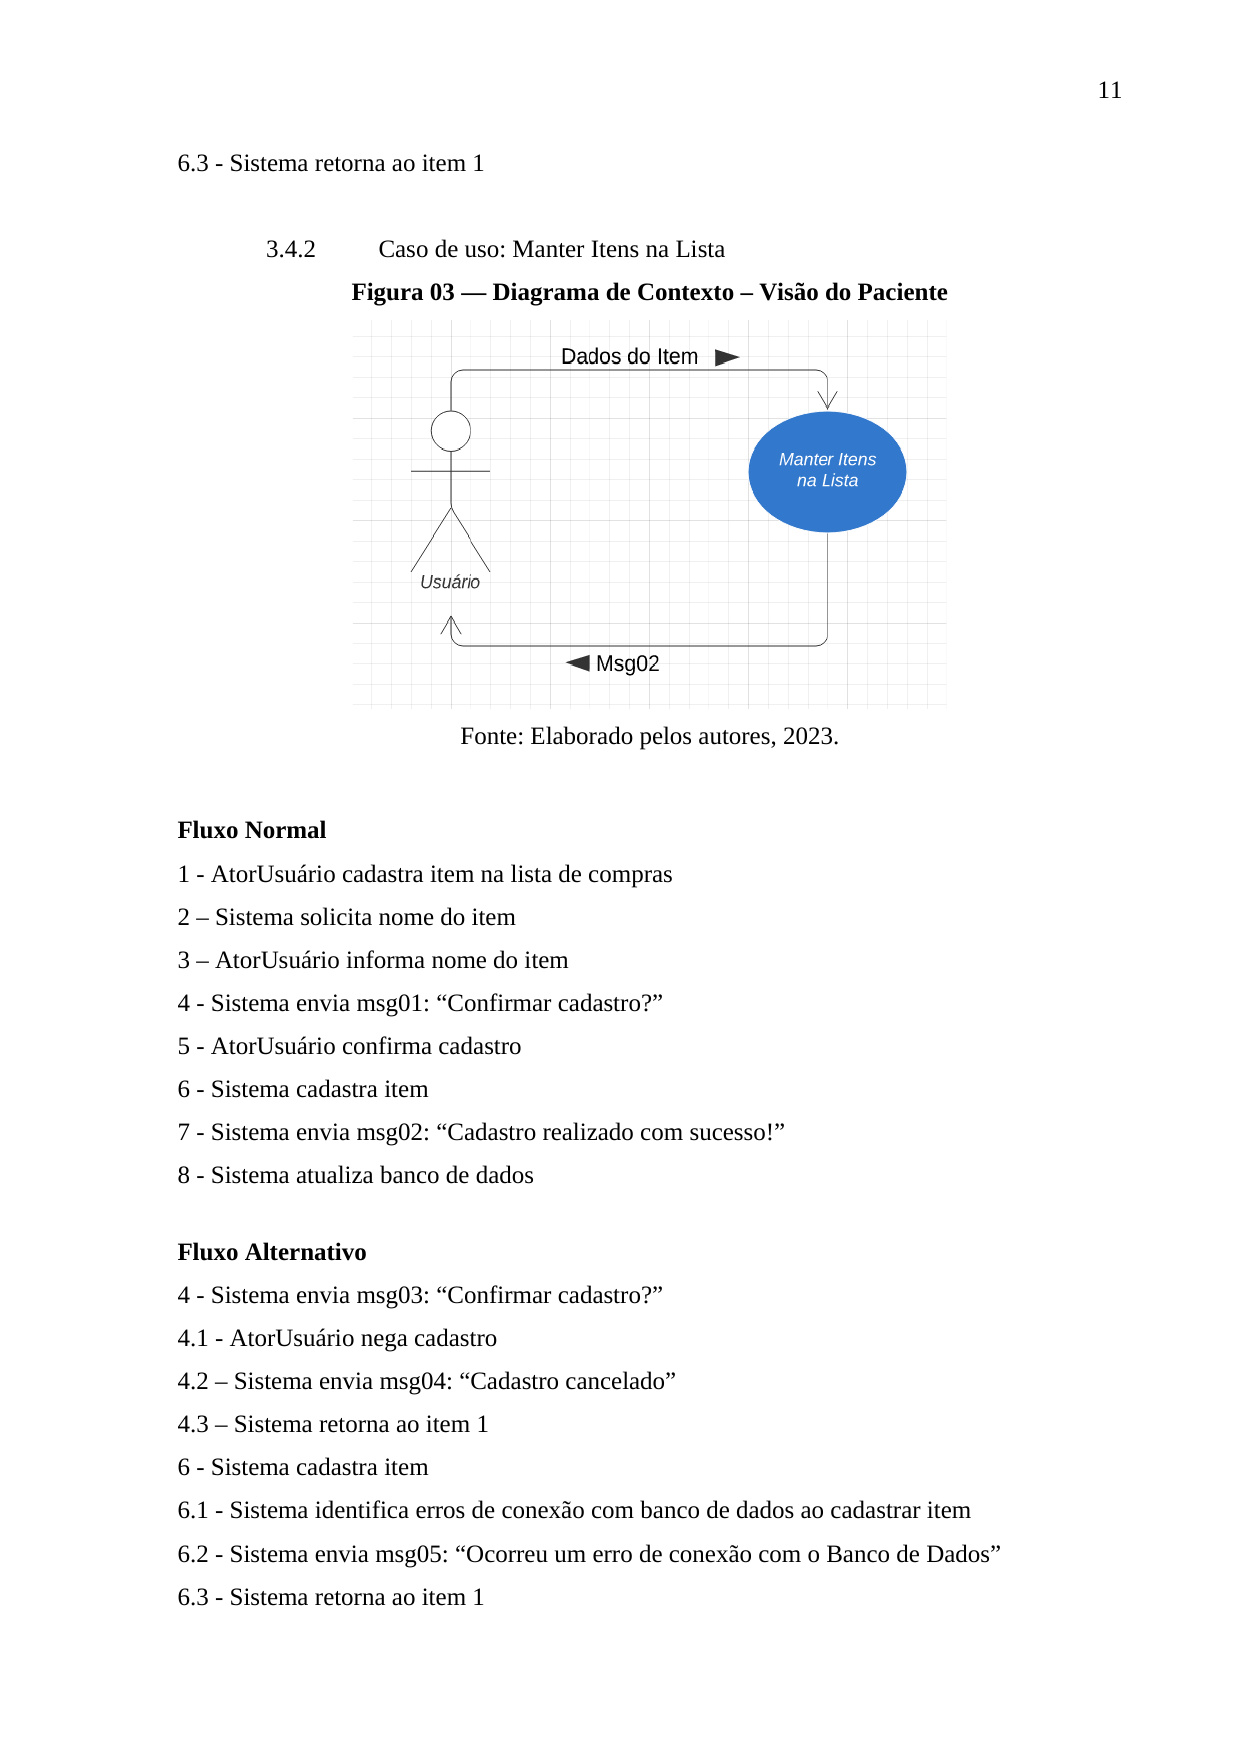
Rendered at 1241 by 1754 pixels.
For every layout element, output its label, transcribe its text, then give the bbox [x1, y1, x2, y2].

text 6.1 - Sistema identifica erros de conexão com banco de dados ao cadastrar item [177, 1496, 1122, 1524]
text 3 – AtorUsuário informa nome do item [177, 945, 1122, 974]
text 4.1 - AtorUsuário nega cadastro [177, 1323, 1122, 1352]
text 6.2 - Sistema envia msg05: “Ocorreu um erro de conexão com o Banco de Dados” [177, 1539, 1122, 1567]
text Fluxo Alternativo [177, 1237, 1122, 1266]
text 4 - Sistema envia msg03: “Confirmar cadastro?” [177, 1280, 1122, 1309]
text Figura 03 — Diagrama de Contexto – Visão do Paciente [177, 277, 1122, 306]
text Fonte: Elaborado pelos autores, 2023. [177, 721, 1122, 749]
text 6.3 - Sistema retorna ao item 1 [177, 148, 1122, 176]
text 4.3 – Sistema retorna ao item 1 [177, 1409, 1122, 1438]
text 4.2 – Sistema envia msg04: “Cadastro cancelado” [177, 1366, 1122, 1395]
text 6 - Sistema cadastra item [177, 1452, 1122, 1481]
subtitle Caso de uso: Manter Itens na Lista [266, 234, 1122, 263]
picture [352, 320, 947, 709]
text Fluxo Normal [177, 816, 1122, 844]
text 6 - Sistema cadastra item [177, 1074, 1122, 1103]
text 2 – Sistema solicita nome do item [177, 902, 1122, 931]
text 1 - AtorUsuário cadastra item na lista de compras [177, 859, 1122, 887]
text 5 - AtorUsuário confirma cadastro [177, 1031, 1122, 1060]
text 8 - Sistema atualiza banco de dados [177, 1161, 1122, 1189]
text 4 - Sistema envia msg01: “Confirmar cadastro?” [177, 988, 1122, 1017]
text 7 - Sistema envia msg02: “Cadastro realizado com sucesso!” [177, 1117, 1122, 1146]
text 6.3 - Sistema retorna ao item 1 [177, 1582, 1122, 1611]
